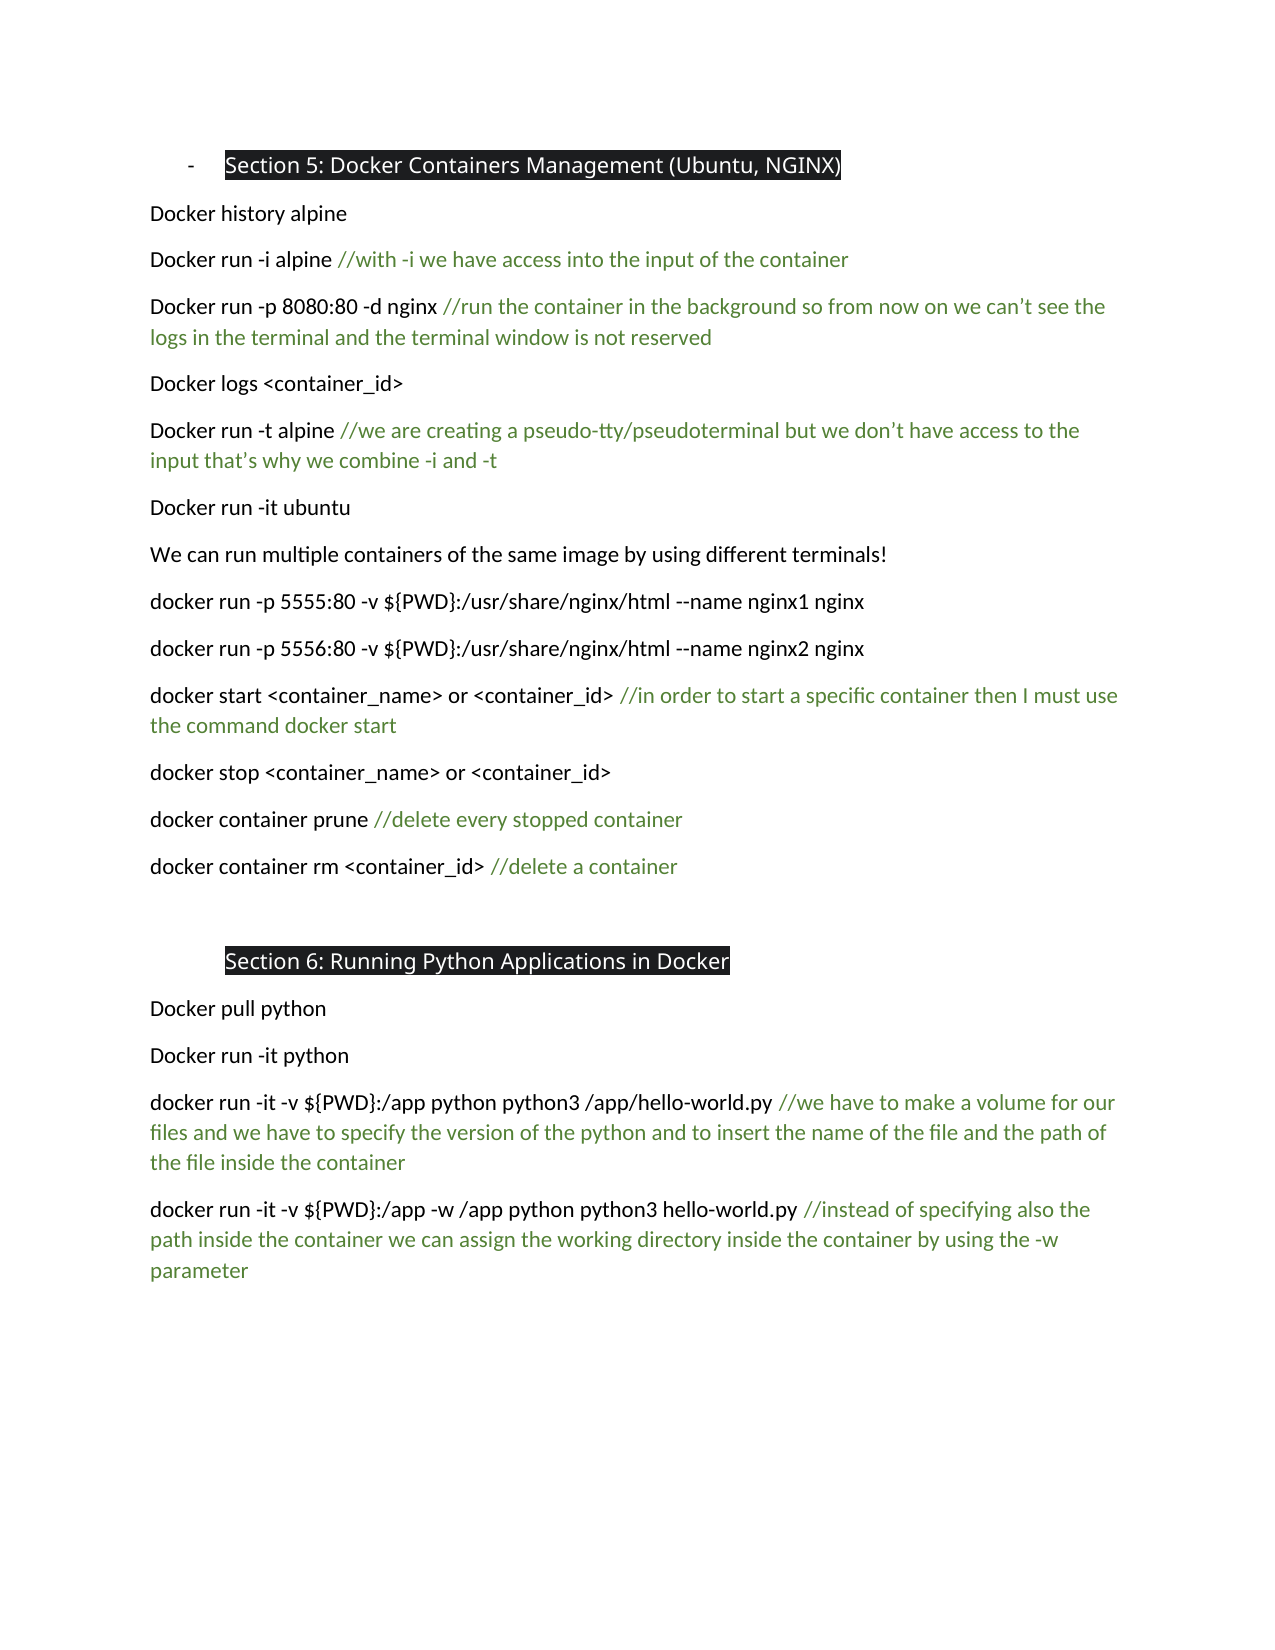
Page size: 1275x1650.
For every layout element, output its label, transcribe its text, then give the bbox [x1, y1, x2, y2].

text Docker run -i alpine //with -i we have access into the input of the container [150, 246, 1125, 274]
text Docker history alpine [150, 199, 1125, 227]
text docker run -p 5555:80 -v ${PWD}:/usr/share/nginx/html --name nginx1 nginx [150, 587, 1125, 615]
text Docker run -p 8080:80 -d nginx //run the container in the background so from now on we can’t see the logs in the terminal and the terminal window is not reserved [150, 292, 1125, 351]
list Section 6: Running Python Applications in Docker [187, 946, 1125, 975]
list Section 5: Docker Containers Management (Ubuntu, NGINX) [187, 150, 1125, 180]
text docker container rm <container_id> //delete a container [150, 852, 1125, 880]
text We can run multiple containers of the same image by using different terminals! [150, 540, 1125, 568]
text docker run -p 5556:80 -v ${PWD}:/usr/share/nginx/html --name nginx2 nginx [150, 634, 1125, 662]
text Docker logs <container_id> [150, 369, 1125, 398]
text Docker pull python [150, 994, 1125, 1022]
text Docker run -it ubuntu [150, 493, 1125, 522]
text docker stop <container_name> or <container_id> [150, 758, 1125, 786]
text Docker run -t alpine //we are creating a pseudo-tty/pseudoterminal but we don’t have access to the input that’s why we combine -i and -t [150, 416, 1125, 475]
text docker start <container_name> or <container_id> //in order to start a specific container then I must use the command docker start [150, 681, 1125, 739]
text docker run -it -v ${PWD}:/app -w /app python python3 hello-world.py //instead of specifying also the path inside the container we can assign the working directory inside the container by using the -w parameter [150, 1195, 1125, 1284]
text docker container prune //delete every stopped container [150, 805, 1125, 833]
text docker run -it -v ${PWD}:/app python python3 /app/hello-world.py //we have to make a volume for our files and we have to specify the version of the python and to insert the name of the file and the path of the file inside the container [150, 1088, 1125, 1177]
text Docker run -it python [150, 1041, 1125, 1069]
